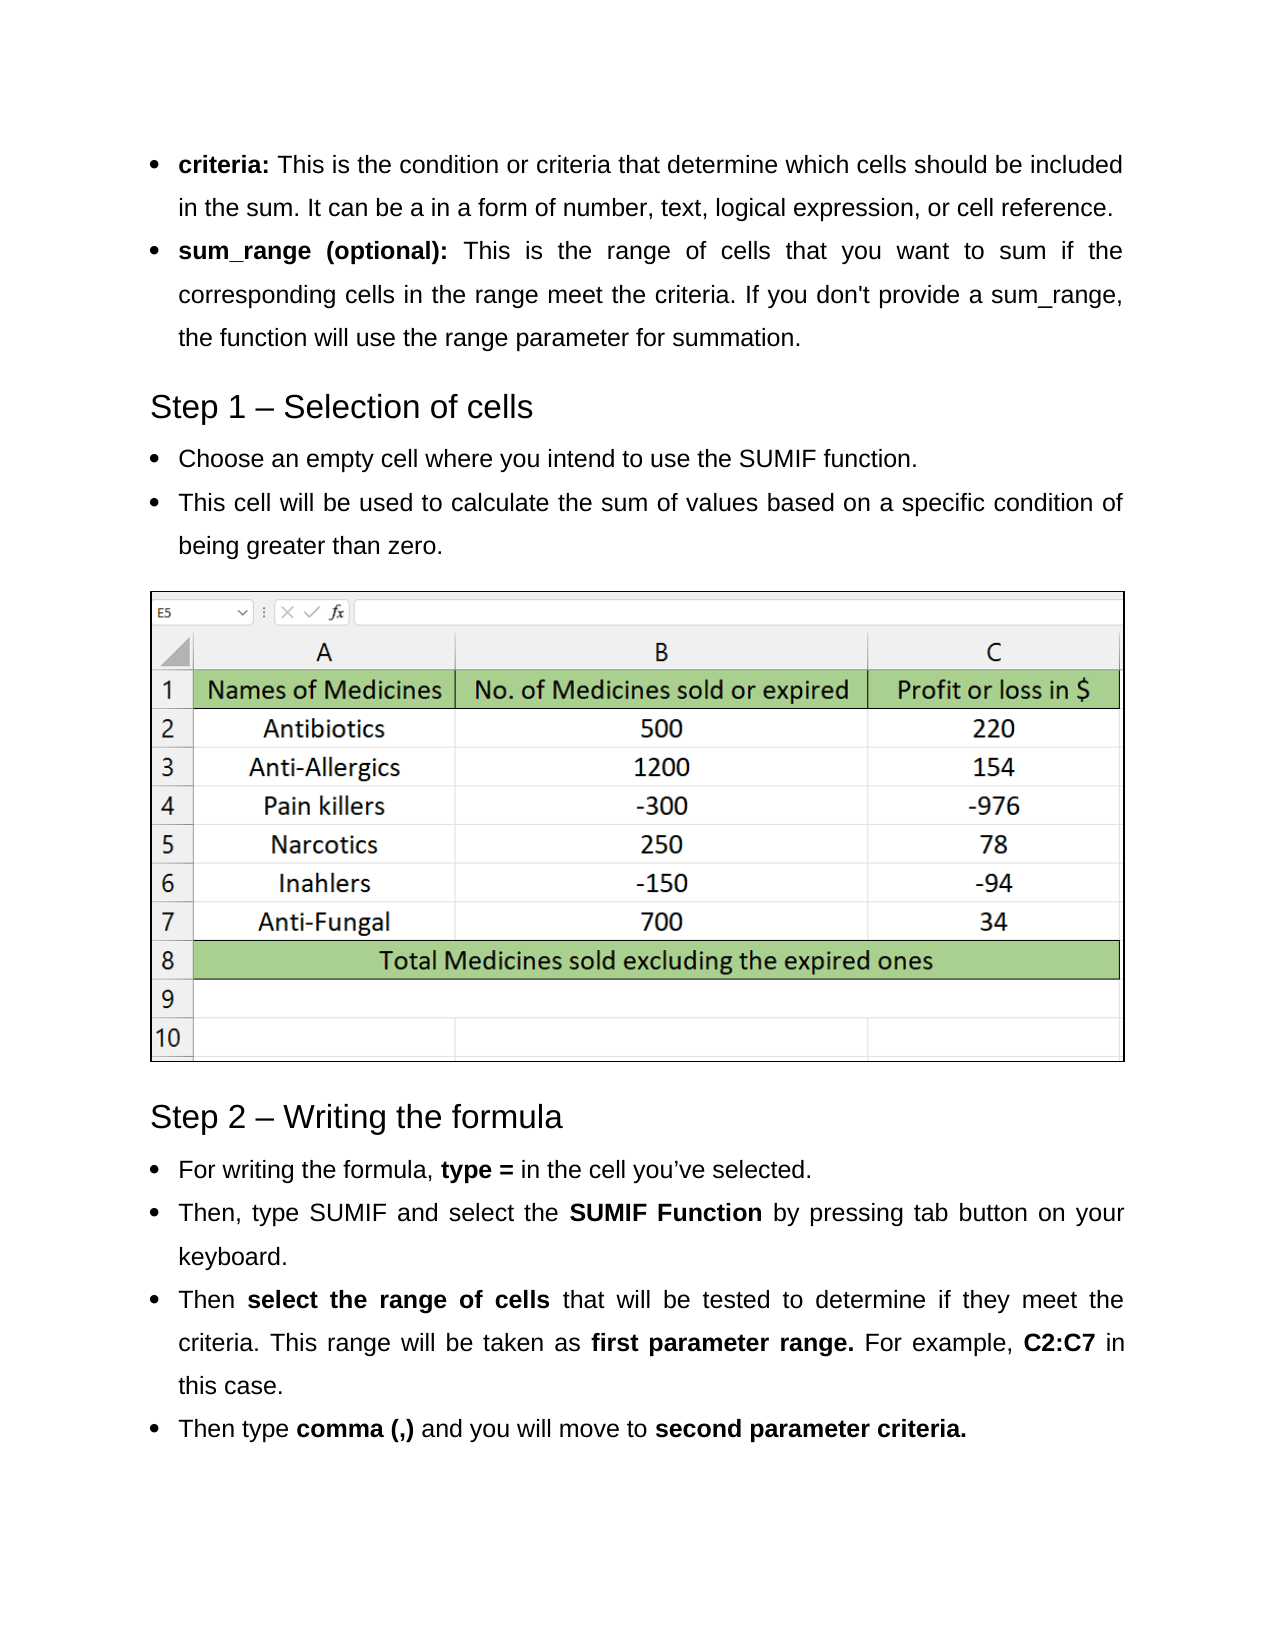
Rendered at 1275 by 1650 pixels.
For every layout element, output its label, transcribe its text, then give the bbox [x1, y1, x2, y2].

subtitle Step 2 – Writing the formula [150, 1097, 1125, 1136]
list Then select the range of cells that will be tested to determine if they meet the criteria. This range will be taken as first parameter range. For example, C2:C7 in this case. [150, 1284, 1125, 1400]
subtitle Step 1 – Selection of cells [150, 387, 1125, 425]
list Choose an empty cell where you intend to use the SUMIF function. [150, 444, 1125, 473]
list For writing the formula, type = in the cell you’ve selected. [150, 1155, 1125, 1184]
list Then, type SUMIF and select the SUMIF Function by pressing tab button on your keyboard. [150, 1198, 1125, 1270]
list sum_range (optional): This is the range of cells that you want to sum if the corresponding cells in the range meet the criteria. If you don't provide a sum_range, the function will use the range parameter for summation. [150, 236, 1125, 351]
list Then type comma (,) and you will move to second parameter criteria. [150, 1414, 1125, 1443]
list This cell will be used to calculate the sum of values based on a specific condition of being greater than zero. [150, 487, 1125, 559]
list criteria: This is the condition or criteria that determine which cells should be included in the sum. It can be a in a form of number, text, logical expression, or cell reference. [150, 150, 1125, 222]
